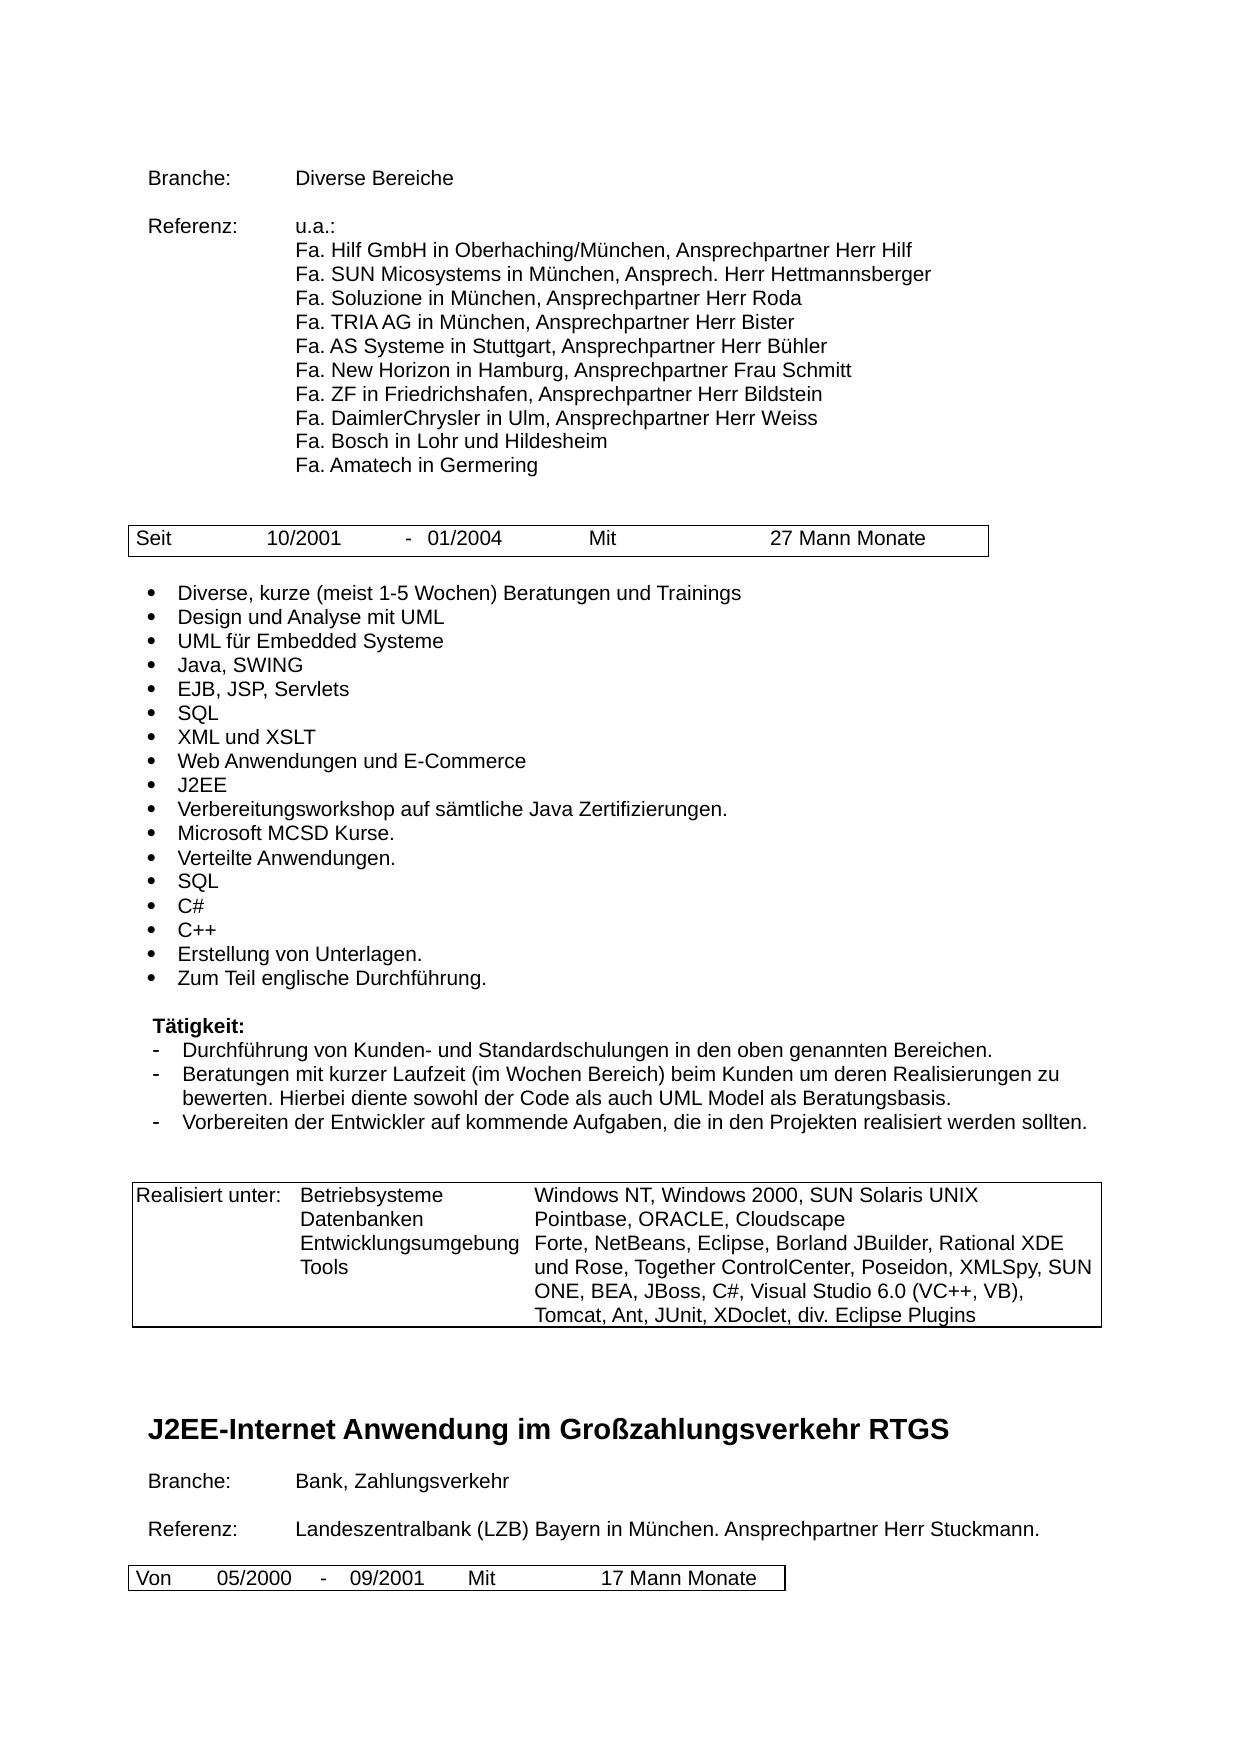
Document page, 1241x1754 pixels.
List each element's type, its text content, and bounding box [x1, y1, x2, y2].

list Java, SWING [148, 653, 1110, 677]
list UML für Embedded Systeme [148, 629, 1110, 653]
list Design und Analyse mit UML [148, 605, 1110, 629]
table_cell [133, 1231, 297, 1326]
list Web Anwendungen und E-Commerce [148, 749, 1110, 773]
text Fa. Bosch in Lohr und Hildesheim [221, 429, 1110, 453]
table_header Windows NT, Windows 2000, SUN Solaris UNIX Pointbase, ORACLE, Cloudscape [531, 1183, 1101, 1231]
subtitle J2EE-Internet Anwendung im Großzahlungsverkehr RTGS [148, 1412, 1110, 1445]
text Referenz: u.a.: [148, 214, 1110, 238]
text Fa. New Horizon in Hamburg, Ansprechpartner Frau Schmitt [221, 357, 1110, 381]
list SQL [148, 701, 1110, 725]
table_header Seit [129, 526, 259, 556]
table_header - [313, 1566, 342, 1590]
list Zum Teil englische Durchführung. [148, 966, 1110, 990]
table_header Von [129, 1566, 209, 1590]
table_header 05/2000 [209, 1566, 313, 1590]
list C++ [148, 917, 1110, 942]
list Verteilte Anwendungen. [148, 845, 1110, 869]
text Fa. AS Systeme in Stuttgart, Ansprechpartner Herr Bühler [221, 333, 1110, 357]
table_header 27 Mann Monate [763, 526, 988, 556]
list Verbereitungsworkshop auf sämtliche Java Zertifizierungen. [148, 797, 1110, 821]
list Vorbereiten der Entwickler auf kommende Aufgaben, die in den Projekten realisiert werden sollten. [152, 1110, 1110, 1134]
table_header Mit [460, 1566, 593, 1590]
text Fa. Hilf GmbH in Oberhaching/München, Ansprechpartner Herr Hilf [221, 238, 1110, 262]
list Beratungen mit kurzer Laufzeit (im Wochen Bereich) beim Kunden um deren Realisierungen zu bewerten. Hierbei diente sowohl der Code als auch UML Model als Beratungsbasis. [152, 1062, 1110, 1110]
text Branche: Diverse Bereiche [148, 166, 1110, 190]
table_header 10/2001 [259, 526, 398, 556]
table_cell Entwicklungsumgebung Tools [297, 1231, 531, 1326]
table_header 17 Mann Monate [593, 1566, 784, 1590]
list Durchführung von Kunden- und Standardschulungen in den oben genannten Bereichen. [152, 1038, 1110, 1062]
text Fa. SUN Micosystems in München, Ansprech. Herr Hettmannsberger [221, 262, 1110, 286]
table_header Betriebsysteme Datenbanken [297, 1183, 531, 1231]
text Fa. Soluzione in München, Ansprechpartner Herr Roda [221, 286, 1110, 309]
table_header 09/2001 [342, 1566, 460, 1590]
table_header 01/2004 [420, 526, 581, 556]
list J2EE [148, 773, 1110, 797]
text Tätigkeit: [152, 1014, 1110, 1038]
list Erstellung von Unterlagen. [148, 942, 1110, 966]
text Fa. DaimlerChrysler in Ulm, Ansprechpartner Herr Weiss [221, 405, 1110, 429]
table_header - [398, 526, 420, 556]
list C# [148, 893, 1110, 917]
table_header Mit [581, 526, 762, 556]
list XML und XSLT [148, 725, 1110, 749]
list SQL [148, 869, 1110, 893]
list EJB, JSP, Servlets [148, 677, 1110, 701]
list Microsoft MCSD Kurse. [148, 821, 1110, 845]
text Fa. TRIA AG in München, Ansprechpartner Herr Bister [221, 309, 1110, 333]
text Branche: Bank, Zahlungsverkehr [148, 1469, 1110, 1493]
text Fa. ZF in Friedrichshafen, Ansprechpartner Herr Bildstein [221, 381, 1110, 405]
table_cell Forte, NetBeans, Eclipse, Borland JBuilder, Rational XDE und Rose, Together ControlCenter, Poseidon, XMLSpy, SUN ONE, BEA, JBoss, C#, Visual Studio 6.0 (VC++, VB), Tomcat, Ant, JUnit, XDoclet, div. Eclipse Plugins [531, 1231, 1101, 1326]
text Referenz: Landeszentralbank (LZB) Bayern in München. Ansprechpartner Herr Stuckmann. [148, 1517, 1110, 1541]
table_header Realisiert unter: [133, 1183, 297, 1231]
text Fa. Amatech in Germering [221, 453, 1110, 477]
list Diverse, kurze (meist 1-5 Wochen) Beratungen und Trainings [148, 581, 1110, 605]
